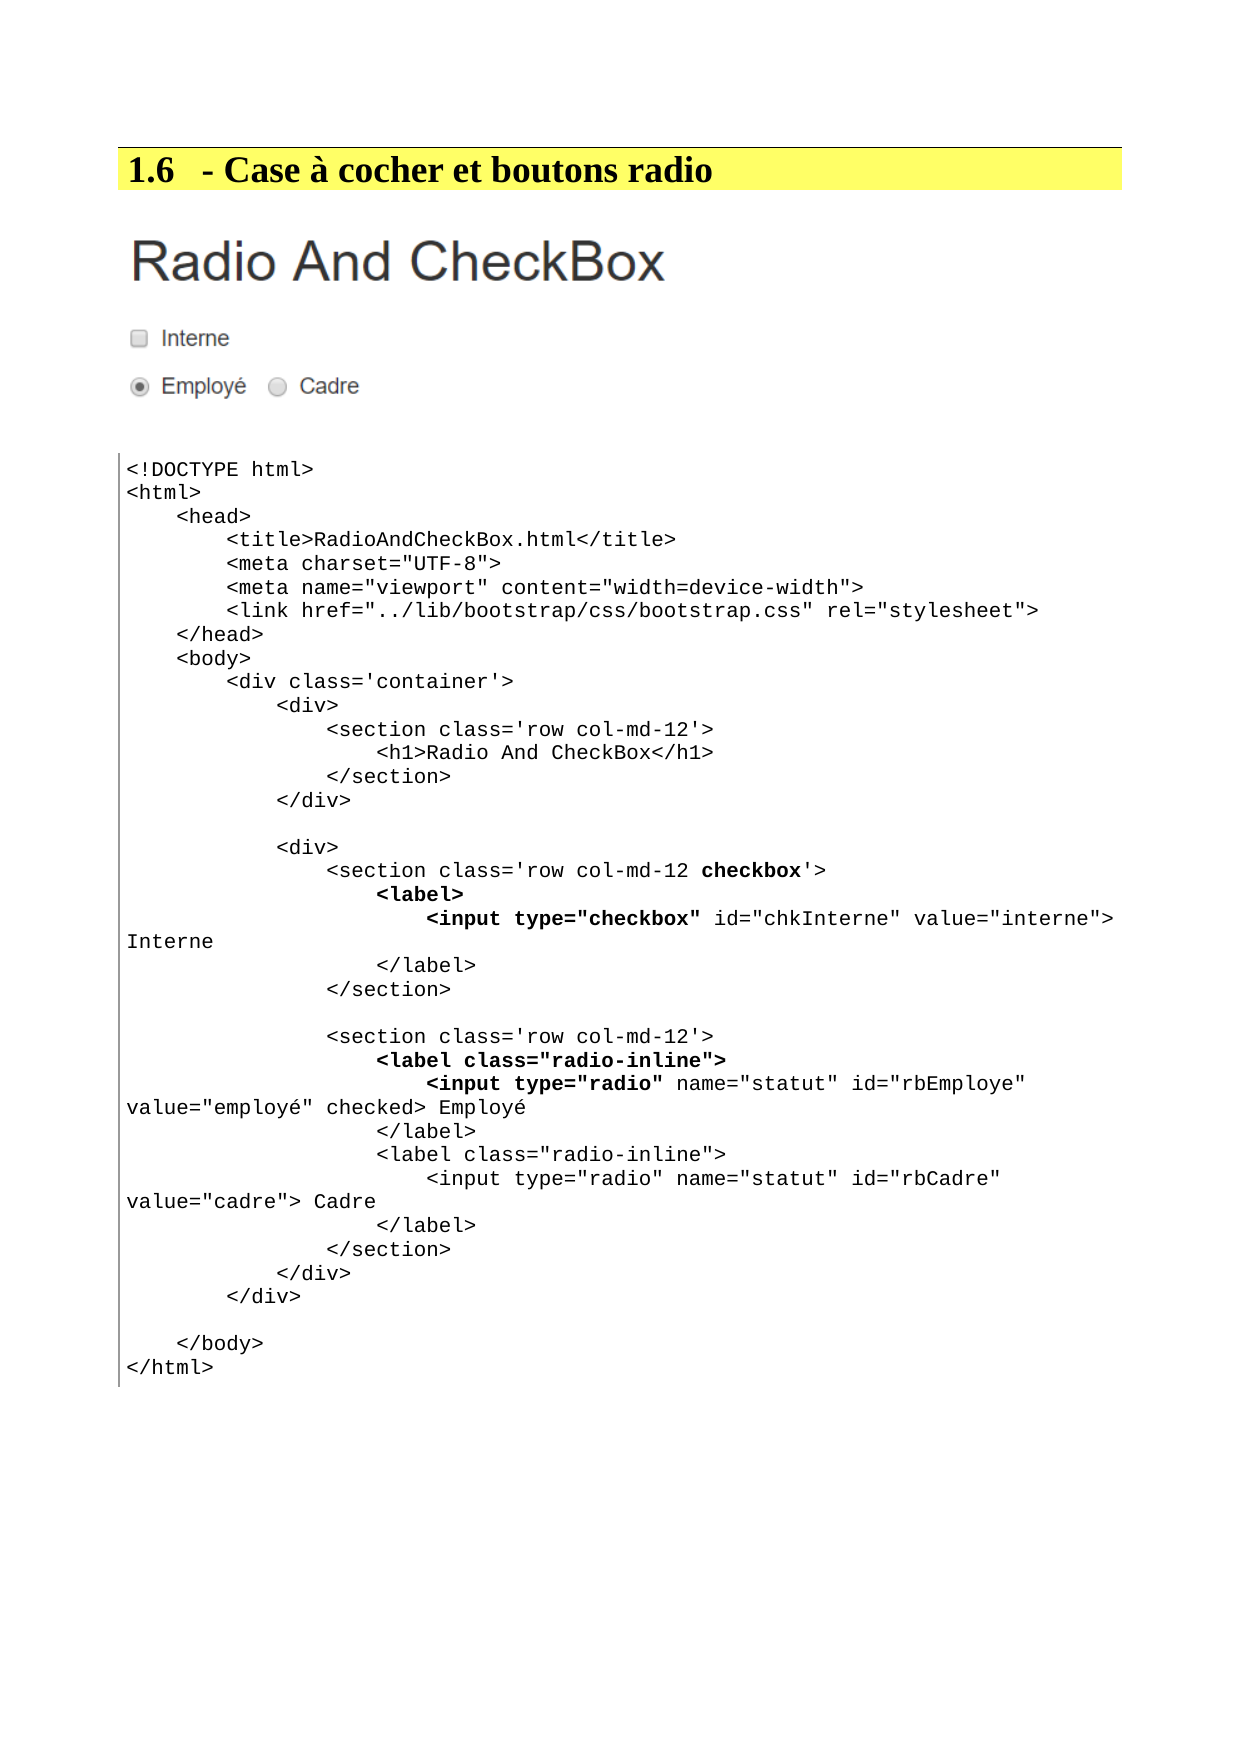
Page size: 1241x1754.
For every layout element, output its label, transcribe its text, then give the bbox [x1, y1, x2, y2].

text <div> [120, 837, 1122, 861]
text </head> [120, 624, 1122, 648]
text <input type="radio" name="statut" id="rbCadre" value="cadre"> Cadre [120, 1168, 1122, 1215]
text <head> [120, 506, 1122, 529]
text <!DOCTYPE html> [120, 453, 1122, 482]
text <label> [120, 884, 1122, 908]
text </section> [120, 979, 1122, 1002]
text <h1>Radio And CheckBox</h1> [120, 742, 1122, 766]
text <meta name="viewport" content="width=device-width"> [120, 577, 1122, 600]
text <div class='container'> [120, 671, 1122, 695]
text <input type="checkbox" id="chkInterne" value="interne"> Interne [120, 908, 1122, 955]
text </section> [120, 1239, 1122, 1262]
text </body> [120, 1333, 1122, 1357]
text <label class="radio-inline"> [120, 1144, 1122, 1168]
text </label> [120, 1215, 1122, 1239]
text <title>RadioAndCheckBox.html</title> [120, 529, 1122, 553]
picture [118, 218, 680, 424]
text </section> [120, 766, 1122, 789]
text </div> [120, 1262, 1122, 1286]
text </html> [120, 1357, 1122, 1387]
text </div> [120, 1286, 1122, 1310]
text <html> [120, 482, 1122, 506]
text <section class='row col-md-12'> [120, 719, 1122, 742]
text </label> [120, 955, 1122, 979]
text <div> [120, 695, 1122, 719]
text <section class='row col-md-12 checkbox'> [120, 861, 1122, 884]
text <meta charset="UTF-8"> [120, 553, 1122, 577]
text <link href="../lib/bootstrap/css/bootstrap.css" rel="stylesheet"> [120, 600, 1122, 624]
text <body> [120, 648, 1122, 671]
subtitle - Case à cocher et boutons radio [118, 148, 1122, 190]
text <label class="radio-inline"> [120, 1050, 1122, 1073]
text </label> [120, 1121, 1122, 1144]
text <section class='row col-md-12'> [120, 1026, 1122, 1050]
text <input type="radio" name="statut" id="rbEmploye" value="employé" checked> Employé [120, 1073, 1122, 1121]
text </div> [120, 789, 1122, 813]
